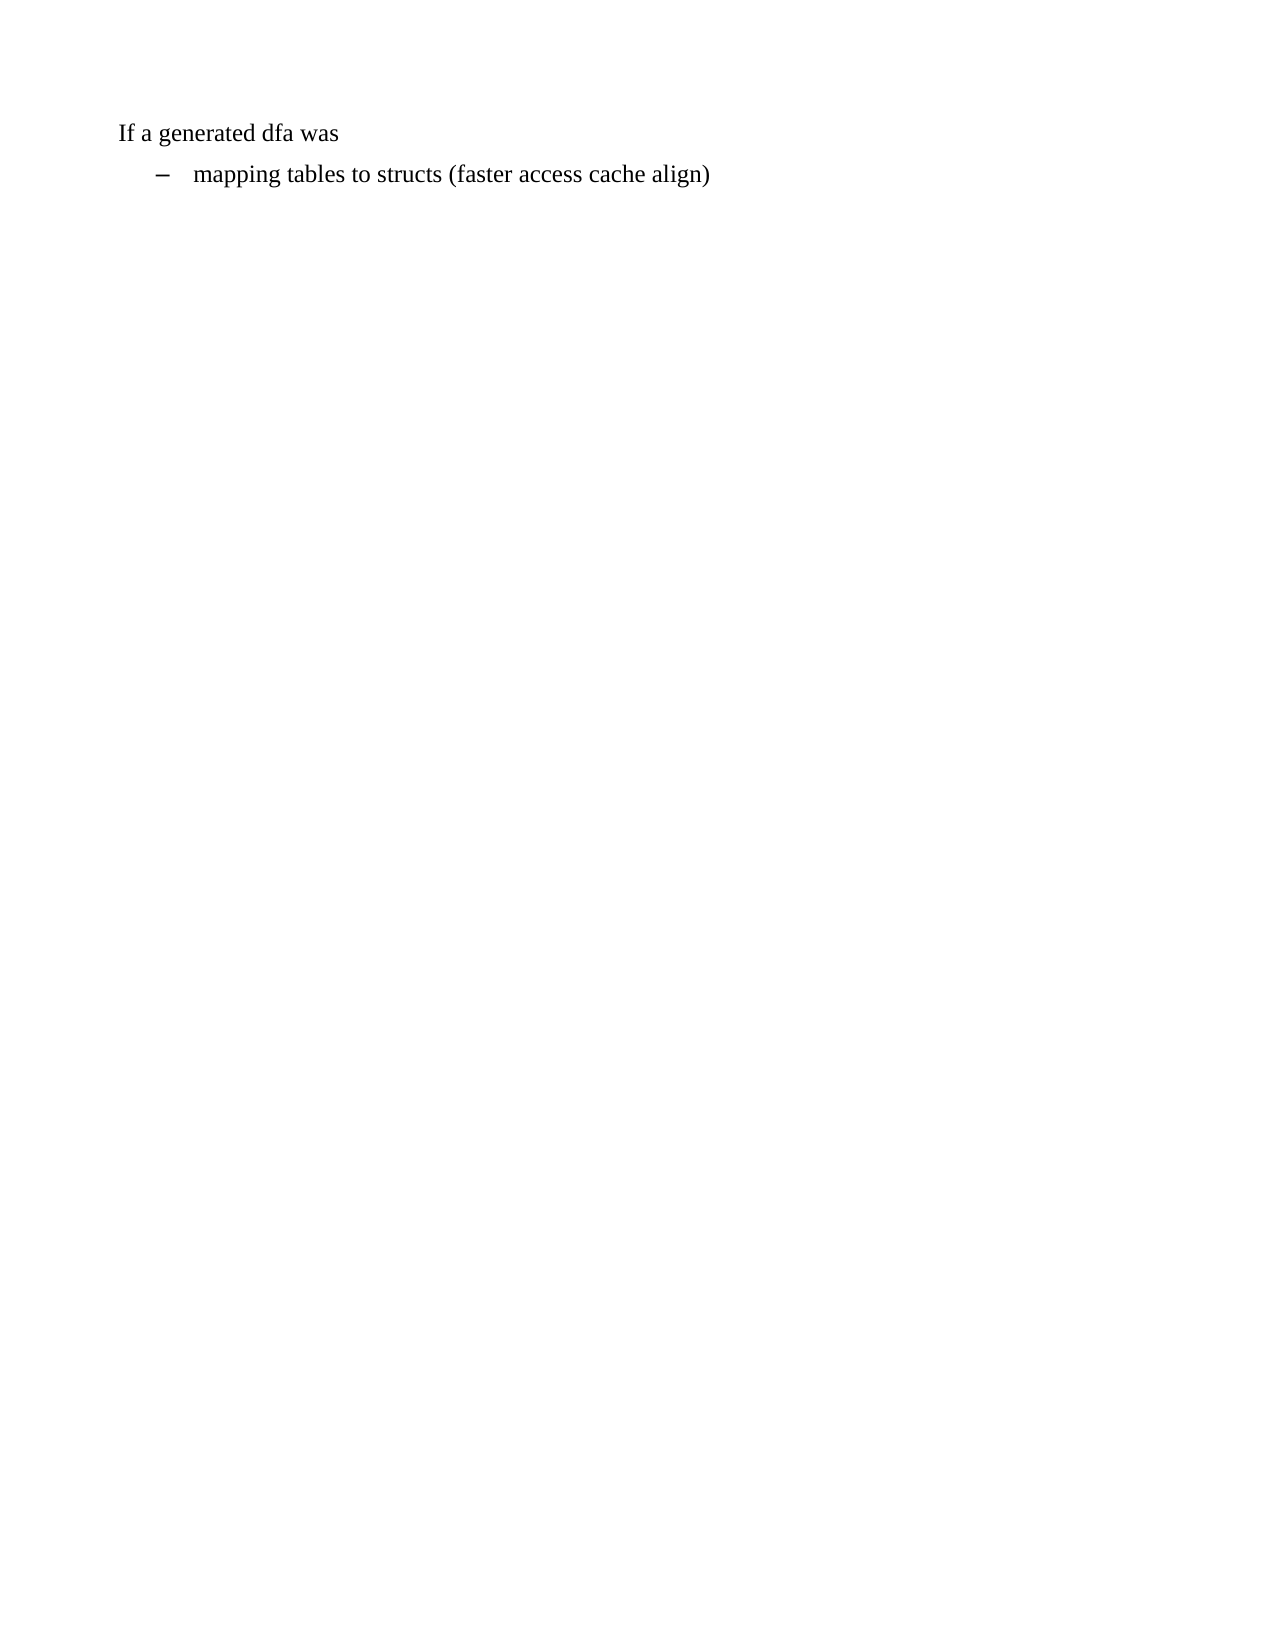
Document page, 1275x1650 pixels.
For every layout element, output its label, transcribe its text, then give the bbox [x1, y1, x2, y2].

text If a generated dfa was [118, 118, 1157, 147]
list mapping tables to structs (faster access cache align) [156, 159, 1157, 188]
